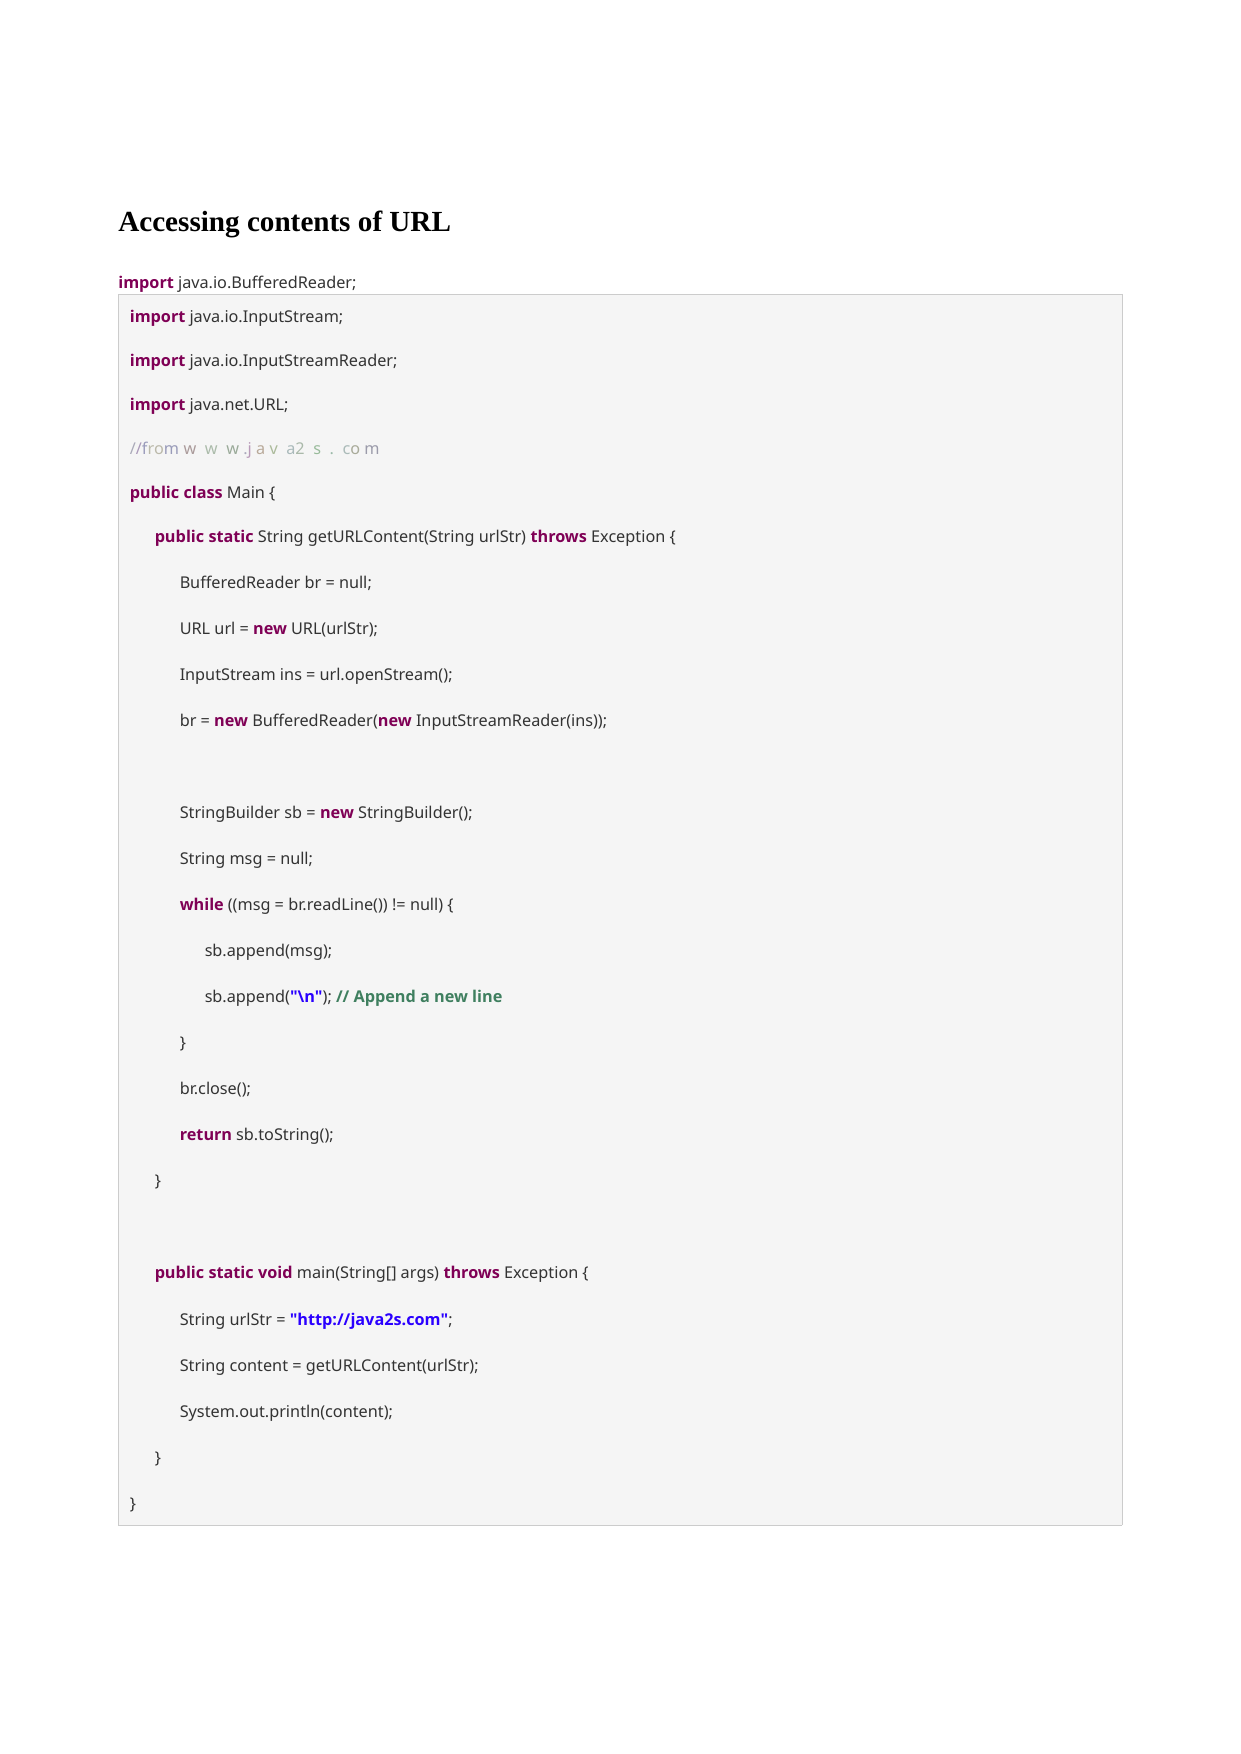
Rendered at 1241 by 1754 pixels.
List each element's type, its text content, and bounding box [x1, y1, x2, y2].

text public static String getURLContent(String urlStr) throws Exception { [119, 513, 1122, 548]
text String content = getURLContent(urlStr); [119, 1342, 1122, 1377]
text sb.append(msg); [119, 928, 1122, 963]
text //from w w w .j a v a2 s . co m [119, 426, 1122, 459]
text StringBuilder sb = new StringBuilder(); [119, 790, 1122, 825]
text while ((msg = br.readLine()) != null) { [119, 882, 1122, 917]
text URL url = new URL(urlStr); [119, 606, 1122, 641]
text import java.io.BufferedReader; [118, 271, 1122, 294]
text } [119, 1434, 1122, 1469]
text br.close(); [119, 1066, 1122, 1101]
text InputStream ins = url.openStream(); [119, 652, 1122, 687]
text BufferedReader br = null; [119, 559, 1122, 594]
text public class Main { [119, 469, 1122, 503]
text System.out.println(content); [119, 1388, 1122, 1423]
text } [119, 1158, 1122, 1193]
text br = new BufferedReader(new InputStreamReader(ins)); [119, 698, 1122, 733]
text import java.io.InputStream; [119, 295, 1122, 327]
text String urlStr = "http://java2s.com"; [119, 1296, 1122, 1331]
text Accessing contents of URL [118, 204, 1122, 238]
text String msg = null; [119, 836, 1122, 871]
text import java.io.InputStreamReader; [119, 338, 1122, 371]
text } [119, 1480, 1122, 1525]
text } [119, 1020, 1122, 1055]
text public static void main(String[] args) throws Exception { [119, 1250, 1122, 1285]
text sb.append("\n"); // Append a new line [119, 974, 1122, 1009]
text import java.net.URL; [119, 382, 1122, 415]
text return sb.toString(); [119, 1112, 1122, 1147]
